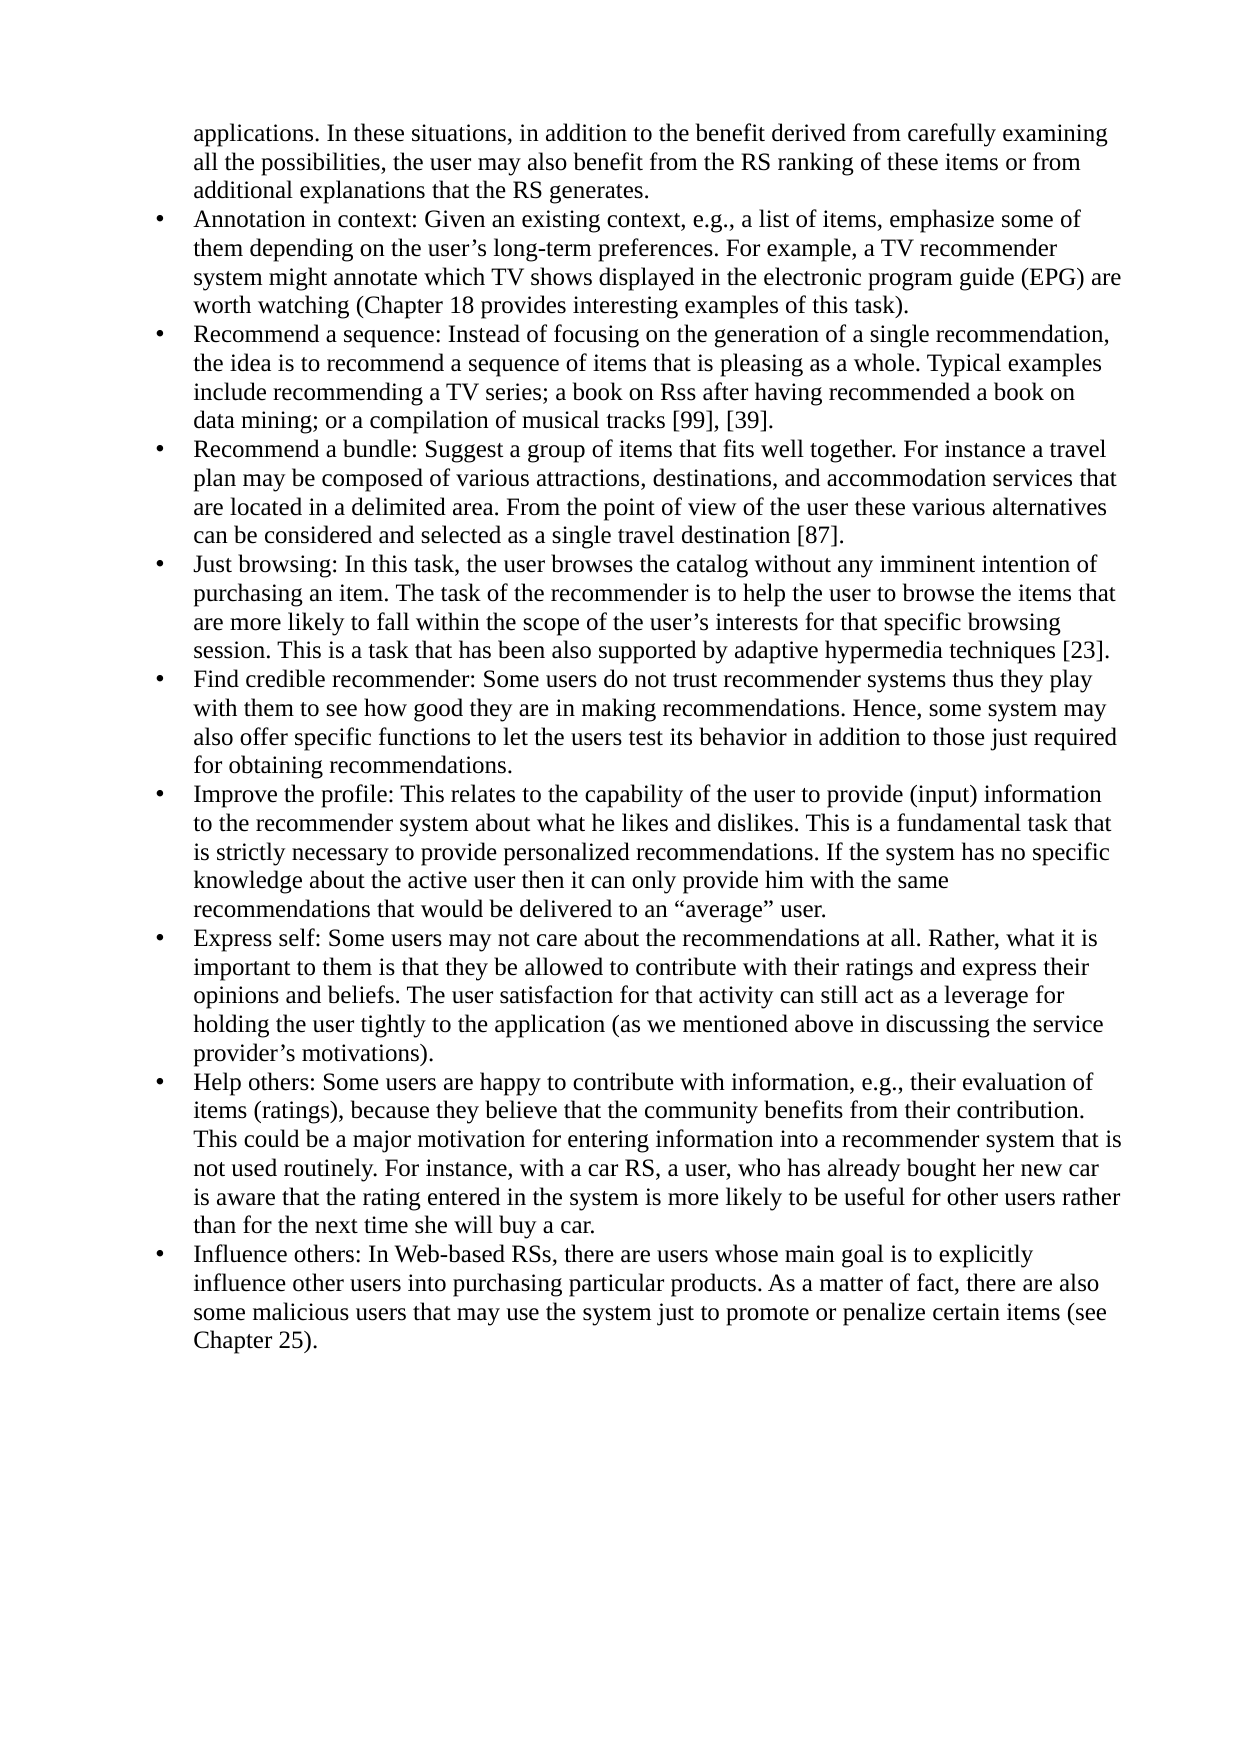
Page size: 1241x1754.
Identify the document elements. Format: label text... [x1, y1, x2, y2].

list Find credible recommender: Some users do not trust recommender systems thus they play with them to see how good they are in making recommendations. Hence, some system may also offer specific functions to let the users test its behavior in addition to those just required for obtaining recommendations. [156, 664, 1122, 779]
list Express self: Some users may not care about the recommendations at all. Rather, what it is important to them is that they be allowed to contribute with their ratings and express their opinions and beliefs. The user satisfaction for that activity can still act as a leverage for holding the user tightly to the application (as we mentioned above in discussing the service provider’s motivations). [156, 923, 1122, 1067]
list Annotation in context: Given an existing context, e.g., a list of items, emphasize some of them depending on the user’s long-term preferences. For example, a TV recommender system might annotate which TV shows displayed in the electronic program guide (EPG) are worth watching (Chapter 18 provides interesting examples of this task). [156, 204, 1122, 319]
list applications. In these situations, in addition to the benefit derived from carefully examining all the possibilities, the user may also benefit from the RS ranking of these items or from additional explanations that the RS generates. [156, 118, 1122, 204]
list Just browsing: In this task, the user browses the catalog without any imminent intention of purchasing an item. The task of the recommender is to help the user to browse the items that are more likely to fall within the scope of the user’s interests for that specific browsing session. This is a task that has been also supported by adaptive hypermedia techniques [23]. [156, 549, 1122, 664]
list Help others: Some users are happy to contribute with information, e.g., their evaluation of items (ratings), because they believe that the community benefits from their contribution. This could be a major motivation for entering information into a recommender system that is not used routinely. For instance, with a car RS, a user, who has already bought her new car is aware that the rating entered in the system is more likely to be useful for other users rather than for the next time she will buy a car. [156, 1067, 1122, 1239]
list Improve the profile: This relates to the capability of the user to provide (input) information to the recommender system about what he likes and dislikes. This is a fundamental task that is strictly necessary to provide personalized recommendations. If the system has no specific knowledge about the active user then it can only provide him with the same recommendations that would be delivered to an “average” user. [156, 779, 1122, 923]
list Influence others: In Web-based RSs, there are users whose main goal is to explicitly influence other users into purchasing particular products. As a matter of fact, there are also some malicious users that may use the system just to promote or penalize certain items (see Chapter 25). [156, 1239, 1122, 1354]
list Recommend a sequence: Instead of focusing on the generation of a single recommendation, the idea is to recommend a sequence of items that is pleasing as a whole. Typical examples include recommending a TV series; a book on Rss after having recommended a book on data mining; or a compilation of musical tracks [99], [39]. [156, 319, 1122, 434]
list Recommend a bundle: Suggest a group of items that fits well together. For instance a travel plan may be composed of various attractions, destinations, and accommodation services that are located in a delimited area. From the point of view of the user these various alternatives can be considered and selected as a single travel destination [87]. [156, 434, 1122, 549]
